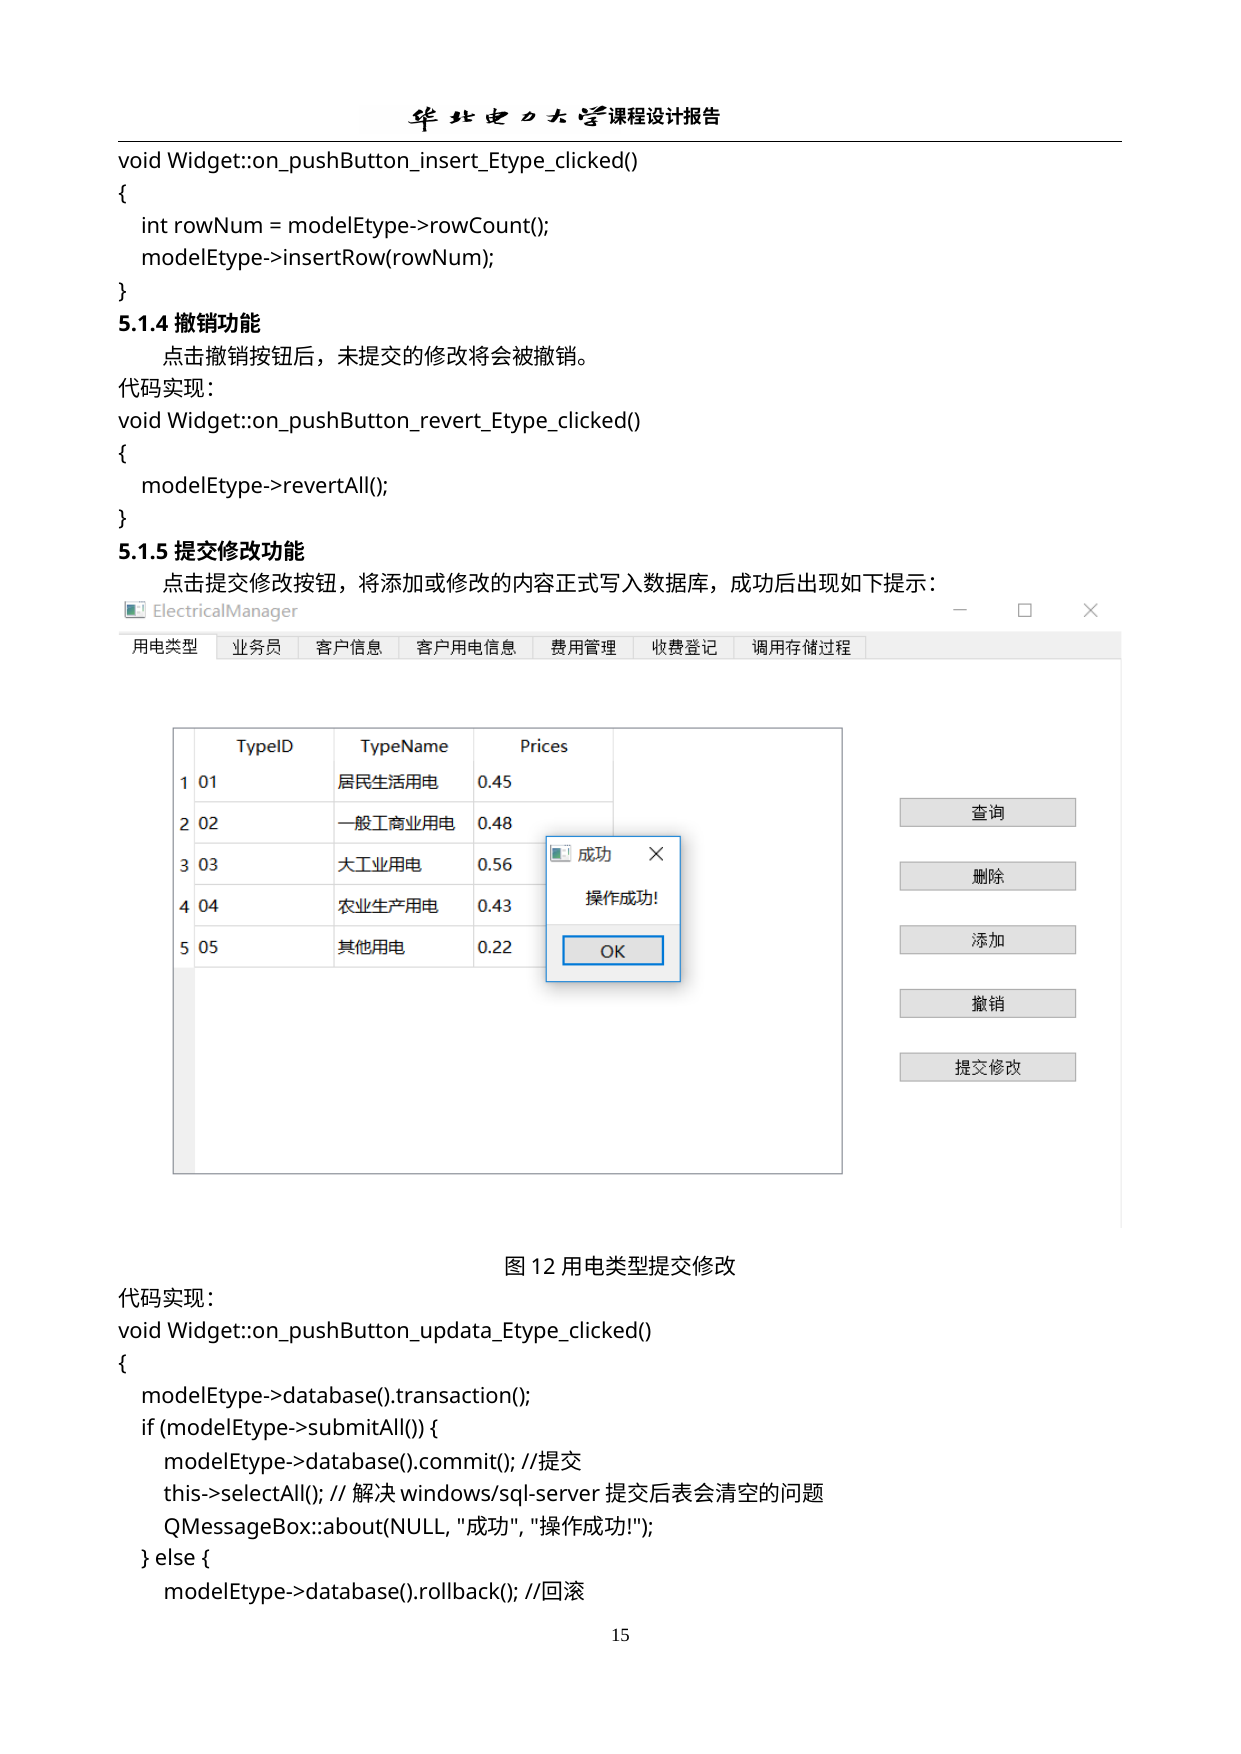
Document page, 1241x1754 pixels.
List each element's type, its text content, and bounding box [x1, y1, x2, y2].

text { [118, 176, 1122, 208]
text } else { [118, 1541, 1122, 1573]
text } [118, 501, 1122, 533]
text 代码实现： [118, 371, 1122, 403]
text } [118, 273, 1122, 306]
text 点击提交修改按钮，将添加或修改的内容正式写入数据库，成功后出现如下提示： [118, 566, 1122, 598]
text if (modelEtype->submitAll()) { [118, 1411, 1122, 1443]
text modelEtype->revertAll(); [118, 468, 1122, 501]
text modelEtype->database().rollback(); //回滚 [118, 1573, 1122, 1606]
text 代码实现： [118, 1281, 1122, 1313]
text modelEtype->database().transaction(); [118, 1378, 1122, 1411]
text 5.1.5 提交修改功能 [118, 533, 1122, 566]
text void Widget::on_pushButton_insert_Etype_clicked() [118, 143, 1122, 176]
text modelEtype->database().commit(); //提交 [118, 1443, 1122, 1476]
text void Widget::on_pushButton_revert_Etype_clicked() [118, 403, 1122, 436]
picture [358, 105, 622, 134]
text QMessageBox::about(NULL, "成功", "操作成功!"); [118, 1508, 1122, 1541]
text this->selectAll(); // 解决windows/sql-server 提交后表会清空的问题 [118, 1476, 1122, 1508]
text 图12 用电类型提交修改 [118, 1248, 1122, 1281]
text int rowNum = modelEtype->rowCount(); [118, 208, 1122, 241]
text { [118, 1346, 1122, 1378]
text 5.1.4 撤销功能 [118, 306, 1122, 338]
text 点击撤销按钮后，未提交的修改将会被撤销。 [118, 338, 1122, 371]
picture [118, 598, 1122, 1228]
text modelEtype->insertRow(rowNum); [118, 241, 1122, 273]
text { [118, 436, 1122, 468]
text void Widget::on_pushButton_updata_Etype_clicked() [118, 1313, 1122, 1346]
